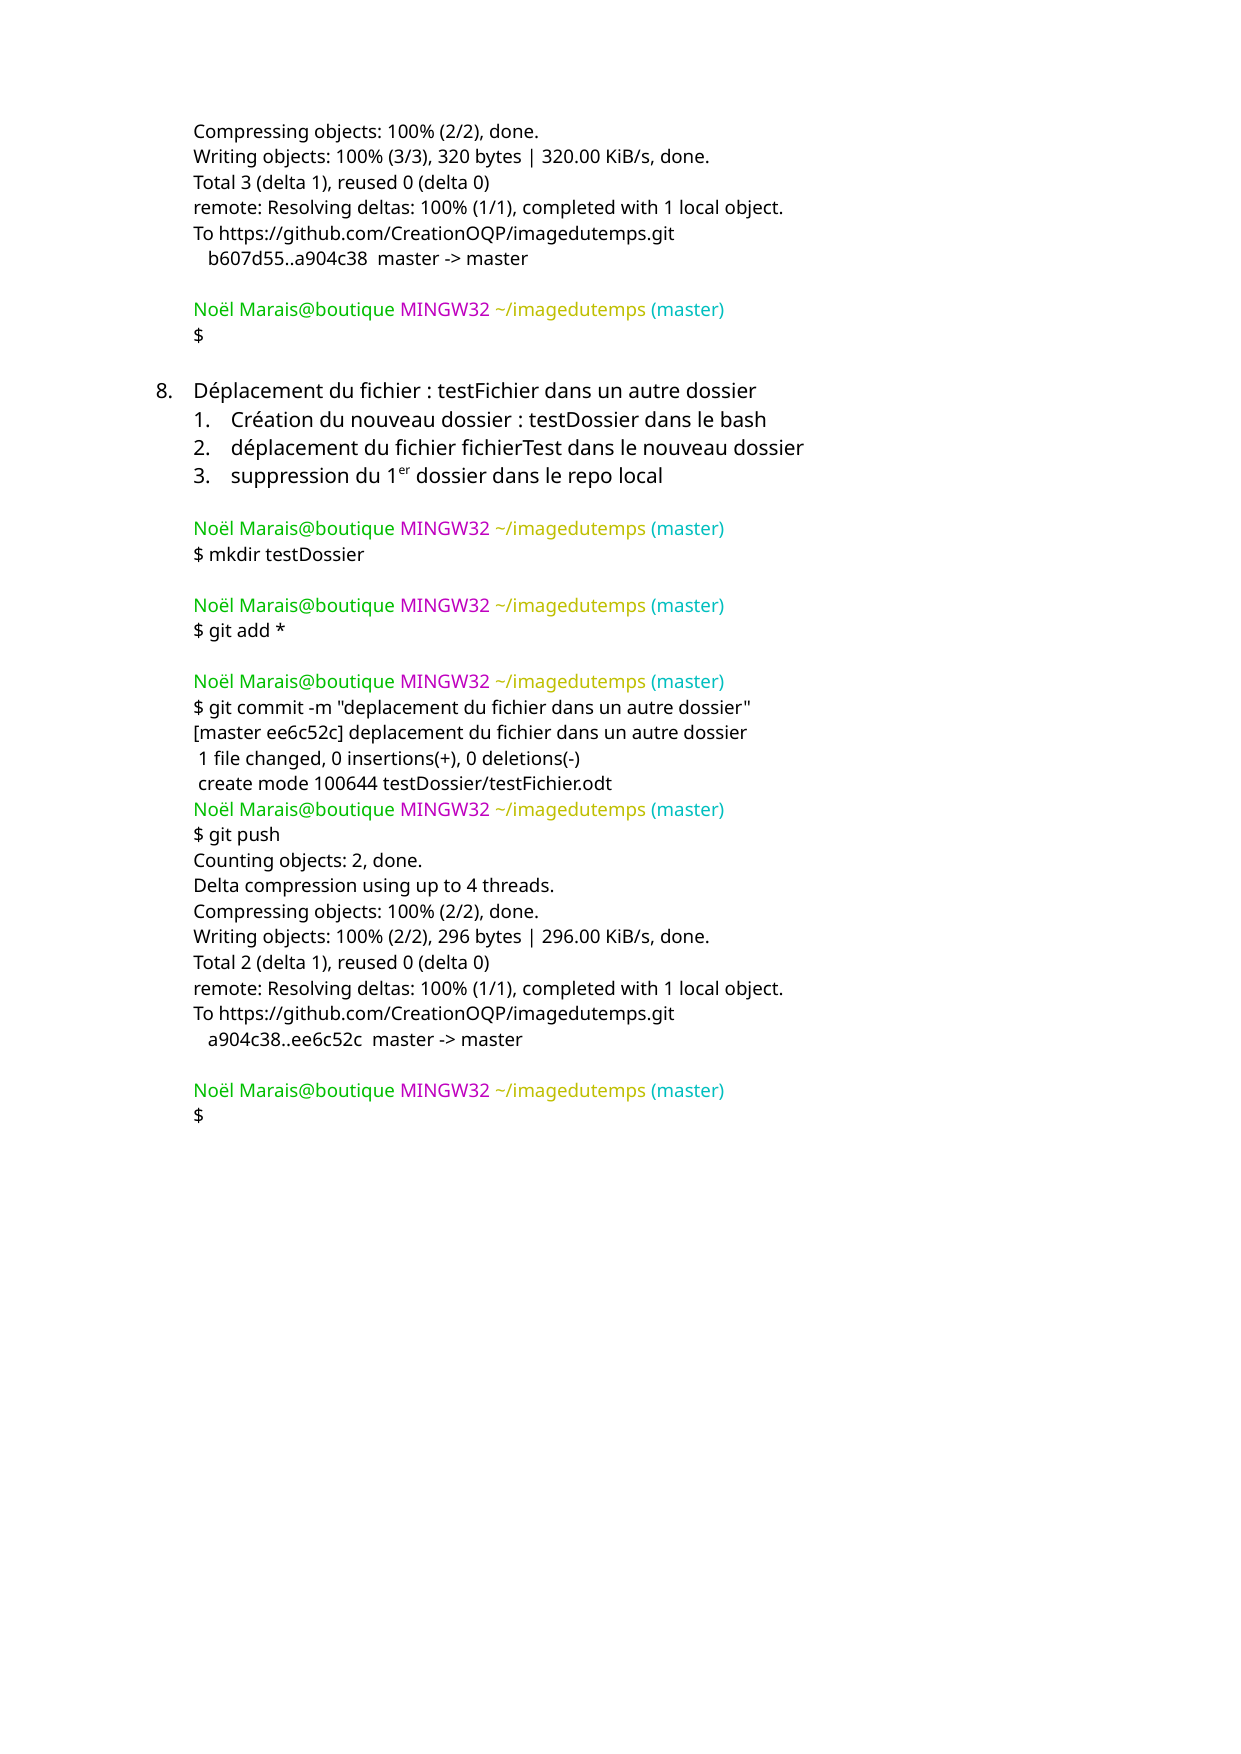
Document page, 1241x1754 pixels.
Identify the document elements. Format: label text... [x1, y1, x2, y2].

list Delta compression using up to 4 threads. [156, 873, 1122, 898]
list Déplacement du fichier : testFichier dans un autre dossier [156, 376, 1122, 405]
list remote: Resolving deltas: 100% (1/1), completed with 1 local object. [156, 195, 1122, 220]
list $ git add * [156, 618, 1122, 643]
list $ [156, 322, 1122, 348]
list Noël Marais@boutique MINGW32 ~/imagedutemps (master) [156, 669, 1122, 694]
list Writing objects: 100% (3/3), 320 bytes | 320.00 KiB/s, done. [156, 144, 1122, 169]
list Compressing objects: 100% (2/2), done. [156, 898, 1122, 924]
list Noël Marais@boutique MINGW32 ~/imagedutemps (master) [156, 796, 1122, 822]
list b607d55..a904c38 master -> master [156, 246, 1122, 271]
list déplacement du fichier fichierTest dans le nouveau dossier [193, 433, 1122, 462]
list $ mkdir testDossier [156, 541, 1122, 567]
list Noël Marais@boutique MINGW32 ~/imagedutemps (master) [156, 297, 1122, 322]
list remote: Resolving deltas: 100% (1/1), completed with 1 local object. [156, 975, 1122, 1000]
list Total 2 (delta 1), reused 0 (delta 0) [156, 949, 1122, 975]
list Compressing objects: 100% (2/2), done. [156, 118, 1122, 144]
list 1 file changed, 0 insertions(+), 0 deletions(-) [156, 745, 1122, 771]
list Noël Marais@boutique MINGW32 ~/imagedutemps (master) [156, 516, 1122, 541]
list Counting objects: 2, done. [156, 847, 1122, 873]
list suppression du 1er dossier dans le repo local [193, 462, 1122, 490]
list $ [156, 1102, 1122, 1128]
list [master ee6c52c] deplacement du fichier dans un autre dossier [156, 720, 1122, 745]
list Writing objects: 100% (2/2), 296 bytes | 296.00 KiB/s, done. [156, 924, 1122, 949]
list create mode 100644 testDossier/testFichier.odt [156, 771, 1122, 796]
list Noël Marais@boutique MINGW32 ~/imagedutemps (master) [156, 592, 1122, 618]
list To https://github.com/CreationOQP/imagedutemps.git [156, 220, 1122, 246]
list Création du nouveau dossier : testDossier dans le bash [193, 405, 1122, 433]
list Noël Marais@boutique MINGW32 ~/imagedutemps (master) [156, 1077, 1122, 1102]
list To https://github.com/CreationOQP/imagedutemps.git [156, 1000, 1122, 1026]
list $ git commit -m "deplacement du fichier dans un autre dossier" [156, 694, 1122, 720]
list Total 3 (delta 1), reused 0 (delta 0) [156, 169, 1122, 195]
list $ git push [156, 822, 1122, 847]
list a904c38..ee6c52c master -> master [156, 1026, 1122, 1051]
